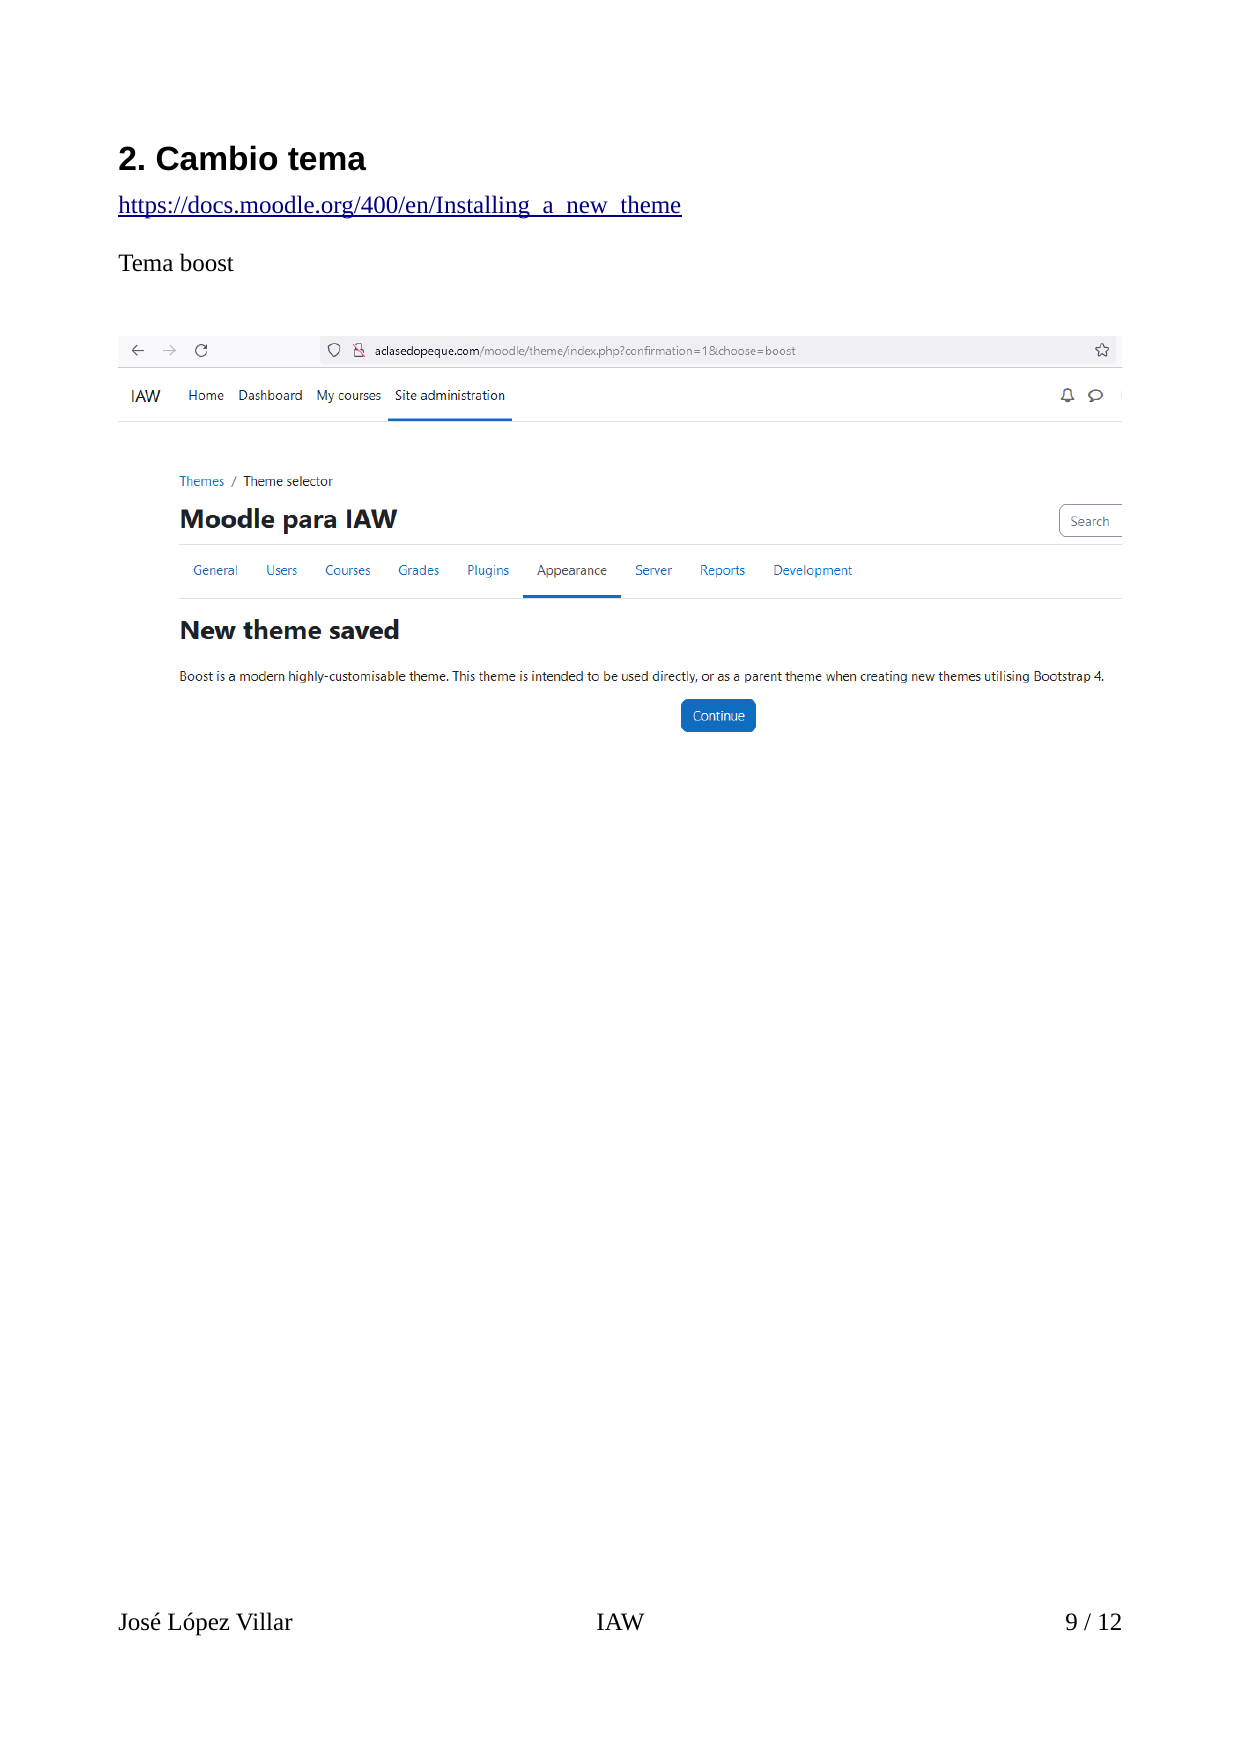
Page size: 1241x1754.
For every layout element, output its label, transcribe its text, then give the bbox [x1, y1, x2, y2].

text https://docs.moodle.org/400/en/Installing_a_new_theme [118, 190, 1122, 219]
subtitle 2. Cambio tema [118, 139, 1122, 178]
picture [118, 336, 1123, 743]
text Tema boost [118, 248, 1122, 276]
